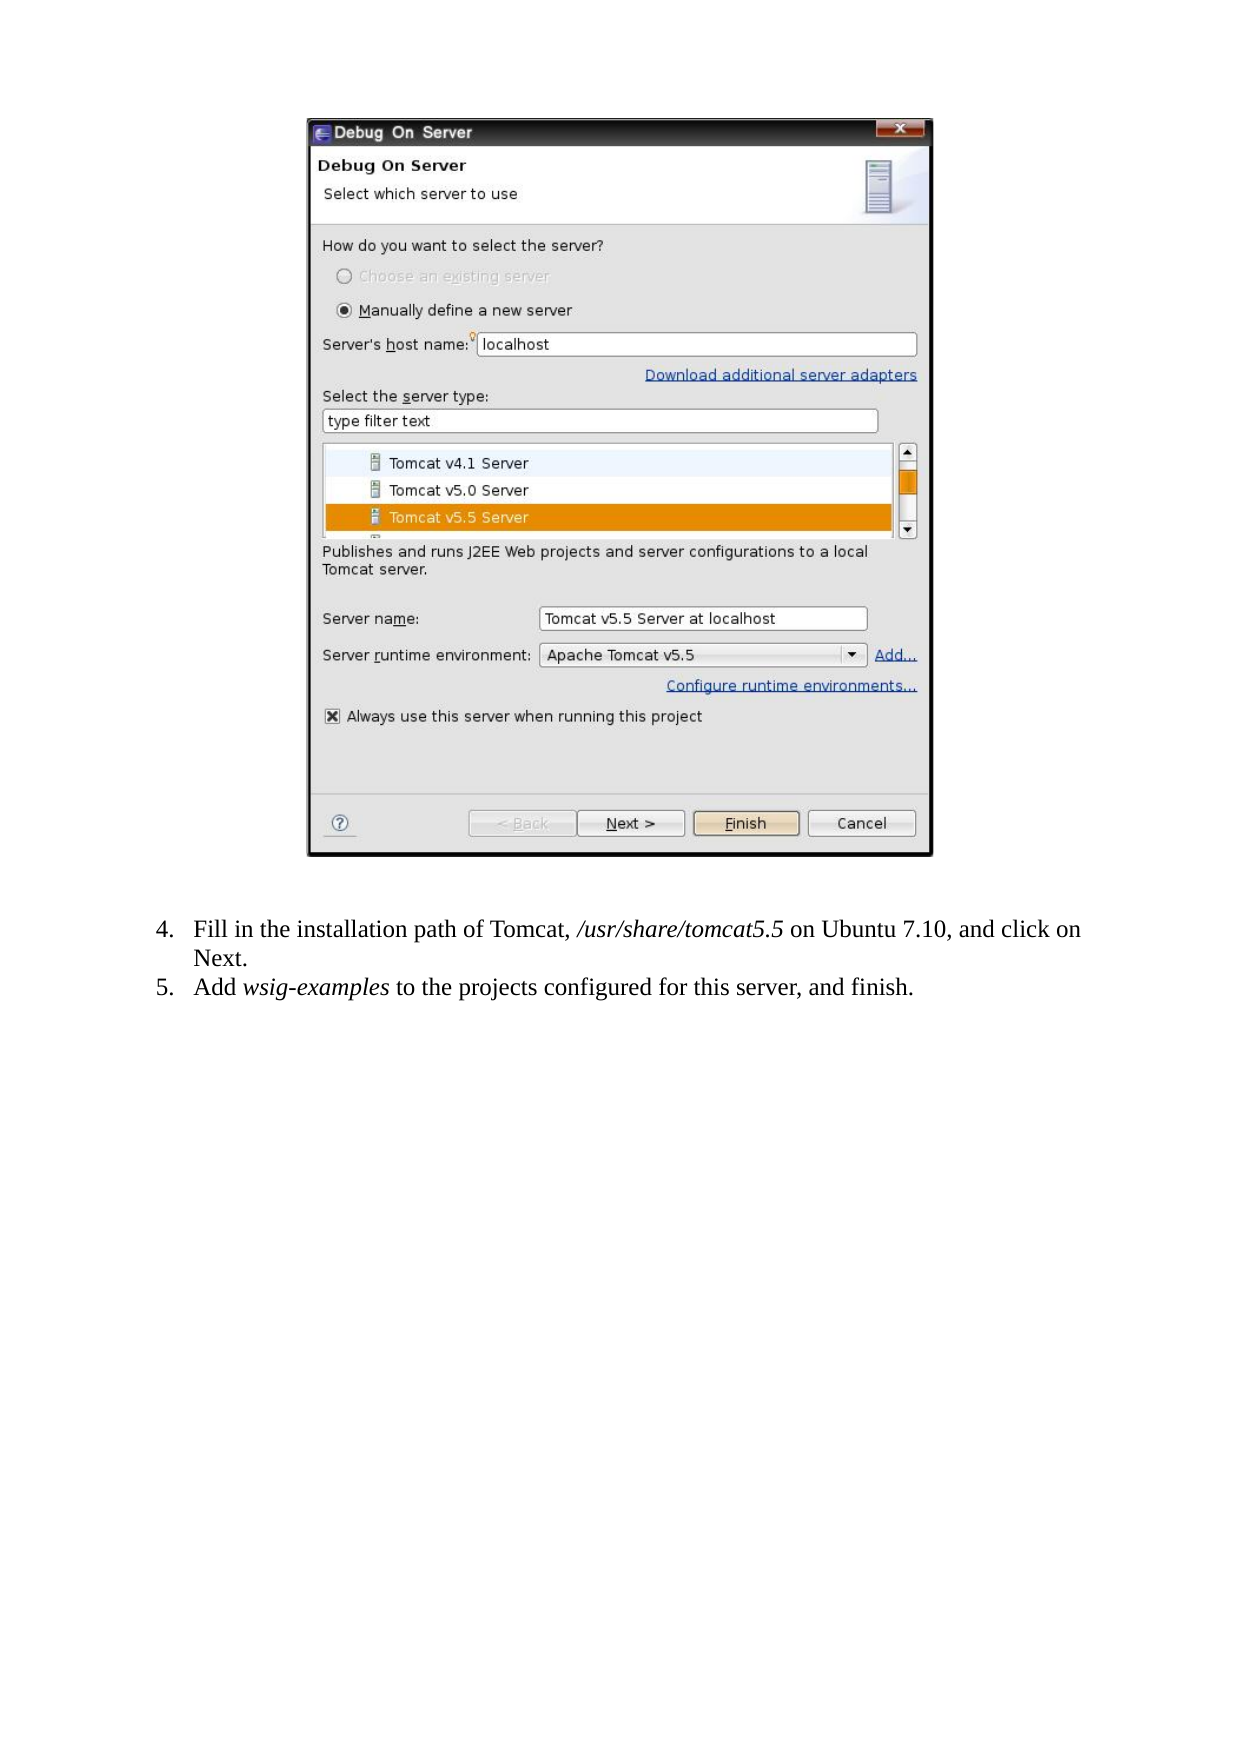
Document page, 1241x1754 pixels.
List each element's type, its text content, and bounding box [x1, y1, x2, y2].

list Add wsig-examples to the projects configured for this server, and finish. [156, 972, 1122, 1000]
list Fill in the installation path of Tomcat, /usr/share/tomcat5.5 on Ubuntu 7.10, and click on Next. [156, 914, 1122, 972]
picture [306, 118, 934, 857]
